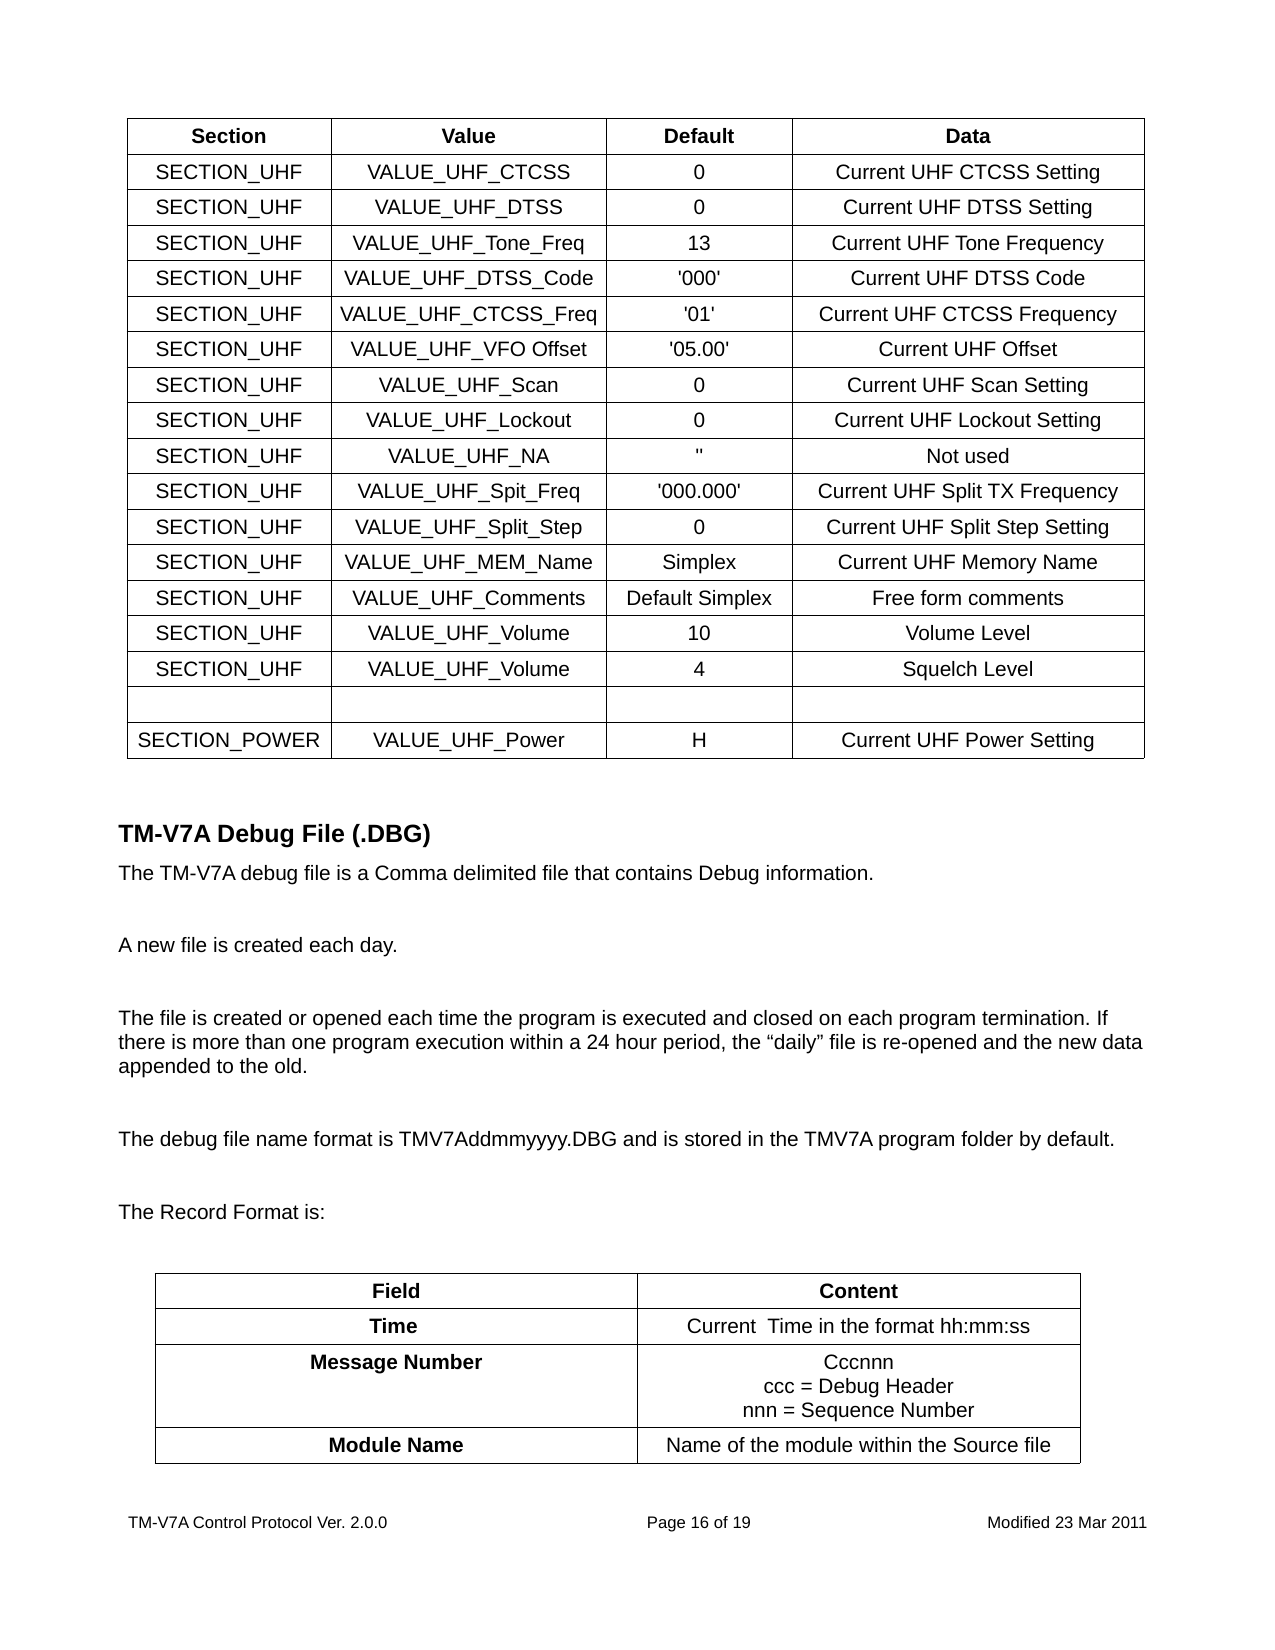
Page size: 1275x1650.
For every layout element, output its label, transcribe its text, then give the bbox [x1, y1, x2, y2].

table_cell SECTION_UHF [128, 368, 331, 402]
table_cell SECTION_UHF [128, 261, 331, 296]
table_cell 10 [607, 616, 792, 651]
table_cell VALUE_UHF_Spit_Freq [332, 474, 606, 509]
table_cell '05.00' [607, 332, 792, 367]
table_cell VALUE_UHF_Lockout [332, 403, 606, 438]
table_cell VALUE_UHF_DTSS [332, 190, 606, 225]
table_cell VALUE_UHF_Comments [332, 581, 606, 615]
table_cell 0 [607, 510, 792, 544]
table_cell VALUE_UHF_DTSS_Code [332, 261, 606, 296]
table_cell 0 [607, 190, 792, 225]
table_cell Time [156, 1309, 637, 1344]
table_cell [128, 687, 331, 722]
table_cell Current UHF Split TX Frequency [793, 474, 1144, 509]
table_cell Current UHF Scan Setting [793, 368, 1144, 402]
table_cell Module Name [156, 1428, 637, 1463]
table_cell Current UHF Tone Frequency [793, 226, 1144, 260]
table_cell [607, 687, 792, 722]
table_cell Current UHF Split Step Setting [793, 510, 1144, 544]
table_cell Name of the module within the Source file [638, 1428, 1080, 1463]
text The Record Format is: [118, 1200, 1157, 1224]
table_cell SECTION_POWER [128, 723, 331, 757]
table_cell Current Time in the format hh:mm:ss [638, 1309, 1080, 1344]
table_cell SECTION_UHF [128, 332, 331, 367]
table_cell Default Simplex [607, 581, 792, 615]
table_cell VALUE_UHF_CTCSS [332, 155, 606, 189]
table_cell Simplex [607, 545, 792, 580]
table_cell Current UHF DTSS Code [793, 261, 1144, 296]
table_cell '000.000' [607, 474, 792, 509]
table_cell [793, 687, 1144, 722]
subtitle TM-V7A Debug File (.DBG) [118, 819, 1157, 848]
table_cell Current UHF Memory Name [793, 545, 1144, 580]
table_cell Free form comments [793, 581, 1144, 615]
table_cell VALUE_UHF_Power [332, 723, 606, 757]
table_cell VALUE_UHF_Split_Step [332, 510, 606, 544]
table_cell SECTION_UHF [128, 155, 331, 189]
table_cell Current UHF Power Setting [793, 723, 1144, 757]
table_cell SECTION_UHF [128, 403, 331, 438]
table_cell Not used [793, 439, 1144, 473]
table_cell Squelch Level [793, 652, 1144, 686]
table_header Default [607, 119, 792, 154]
table_cell '' [607, 439, 792, 473]
table_cell VALUE_UHF_Tone_Freq [332, 226, 606, 260]
table_header Value [332, 119, 606, 154]
table_cell VALUE_UHF_NA [332, 439, 606, 473]
table_cell VALUE_UHF_Volume [332, 616, 606, 651]
table_cell Current UHF Lockout Setting [793, 403, 1144, 438]
table_cell SECTION_UHF [128, 510, 331, 544]
table_cell SECTION_UHF [128, 190, 331, 225]
table_header Field [156, 1274, 637, 1308]
table_cell VALUE_UHF_Scan [332, 368, 606, 402]
table_cell SECTION_UHF [128, 581, 331, 615]
table_cell 4 [607, 652, 792, 686]
table_cell 0 [607, 368, 792, 402]
table_cell Current UHF DTSS Setting [793, 190, 1144, 225]
table_cell Cccnnn ccc = Debug Header nnn = Sequence Number [638, 1345, 1080, 1427]
table_cell Current UHF CTCSS Frequency [793, 297, 1144, 331]
table_cell Current UHF CTCSS Setting [793, 155, 1144, 189]
table_cell 0 [607, 155, 792, 189]
table_cell Current UHF Offset [793, 332, 1144, 367]
table_cell '000' [607, 261, 792, 296]
table_cell SECTION_UHF [128, 474, 331, 509]
table_cell SECTION_UHF [128, 297, 331, 331]
table_cell VALUE_UHF_Volume [332, 652, 606, 686]
text The TM-V7A debug file is a Comma delimited file that contains Debug information. [118, 860, 1157, 884]
table_header Content [638, 1274, 1080, 1308]
table_cell SECTION_UHF [128, 545, 331, 580]
table_cell SECTION_UHF [128, 439, 331, 473]
table_cell VALUE_UHF_CTCSS_Freq [332, 297, 606, 331]
table_cell H [607, 723, 792, 757]
table_header Section [128, 119, 331, 154]
table_cell Volume Level [793, 616, 1144, 651]
table_cell [332, 687, 606, 722]
table_cell Message Number [156, 1345, 637, 1427]
table_cell SECTION_UHF [128, 226, 331, 260]
table_cell VALUE_UHF_VFO Offset [332, 332, 606, 367]
table_header Data [793, 119, 1144, 154]
table_cell 13 [607, 226, 792, 260]
table_cell 0 [607, 403, 792, 438]
text The debug file name format is TMV7Addmmyyyy.DBG and is stored in the TMV7A program folder by default. [118, 1127, 1157, 1151]
text A new file is created each day. [118, 933, 1157, 957]
table_cell SECTION_UHF [128, 652, 331, 686]
table_cell VALUE_UHF_MEM_Name [332, 545, 606, 580]
table_cell SECTION_UHF [128, 616, 331, 651]
table_cell '01' [607, 297, 792, 331]
text The file is created or opened each time the program is executed and closed on each program termination. If there is more than one program execution within a 24 hour period, the “daily” file is re-opened and the new data appended to the old. [118, 1006, 1157, 1078]
